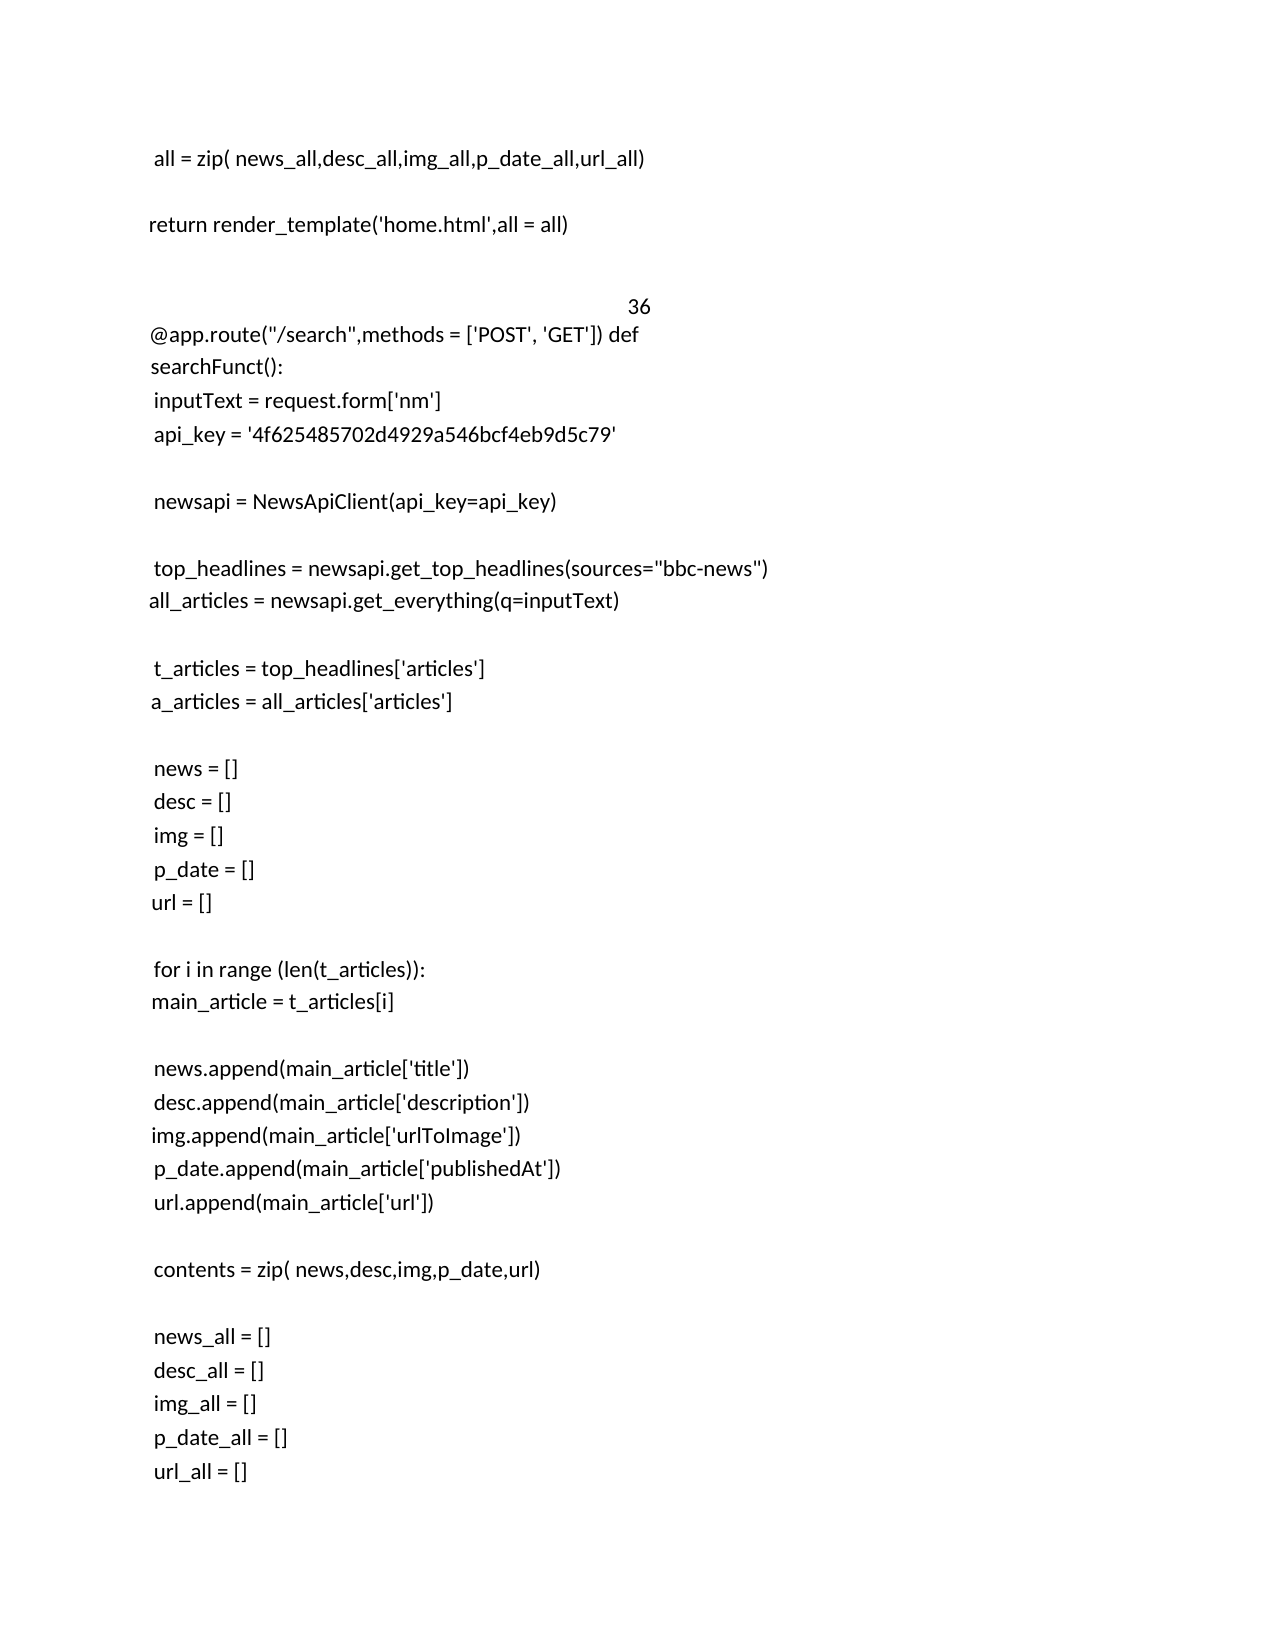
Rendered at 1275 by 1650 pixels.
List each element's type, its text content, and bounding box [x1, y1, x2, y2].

text for i in range (len(t_articles)): [148, 955, 1269, 983]
text newsapi = NewsApiClient(api_key=api_key) [148, 487, 1269, 515]
text desc_all = [] [148, 1356, 1269, 1384]
text a_articles = all_articles['articles'] [151, 687, 1269, 715]
text top_headlines = newsapi.get_top_headlines(sources="bbc-news") all_articles = newsapi.get_everything(q=inputText) [148, 554, 790, 615]
text p_date = [] [148, 855, 1269, 883]
text p_date_all = [] [148, 1423, 1269, 1451]
text news = [] [148, 754, 1269, 782]
text img_all = [] [148, 1389, 1269, 1418]
text searchFunct(): [150, 352, 1269, 380]
text 36 [627, 292, 1269, 320]
text all = zip( news_all,desc_all,img_all,p_date_all,url_all) return render_template('home.html',all = all) [148, 144, 687, 238]
text news.append(main_article['title']) [148, 1054, 1269, 1082]
text img = [] [148, 821, 1269, 849]
text img.append(main_article['urlToImage']) [151, 1121, 1269, 1149]
text api_key = '4f625485702d4929a546bcf4eb9d5c79' [148, 420, 1269, 448]
text p_date.append(main_article['publishedAt']) [148, 1154, 1269, 1183]
text news_all = [] [148, 1322, 1269, 1350]
text @app.route("/search",methods = ['POST', 'GET']) def [148, 320, 1269, 348]
text t_articles = top_headlines['articles'] [148, 654, 1269, 682]
text desc = [] [148, 787, 1269, 816]
text url_all = [] [148, 1457, 1269, 1485]
text url = [] [151, 888, 1269, 916]
text desc.append(main_article['description']) [148, 1088, 1269, 1116]
text main_article = t_articles[i] [151, 987, 1269, 1015]
text contents = zip( news,desc,img,p_date,url) [148, 1255, 1269, 1283]
text inputText = request.form['nm'] [148, 386, 1269, 414]
text url.append(main_article['url']) [148, 1188, 1269, 1216]
